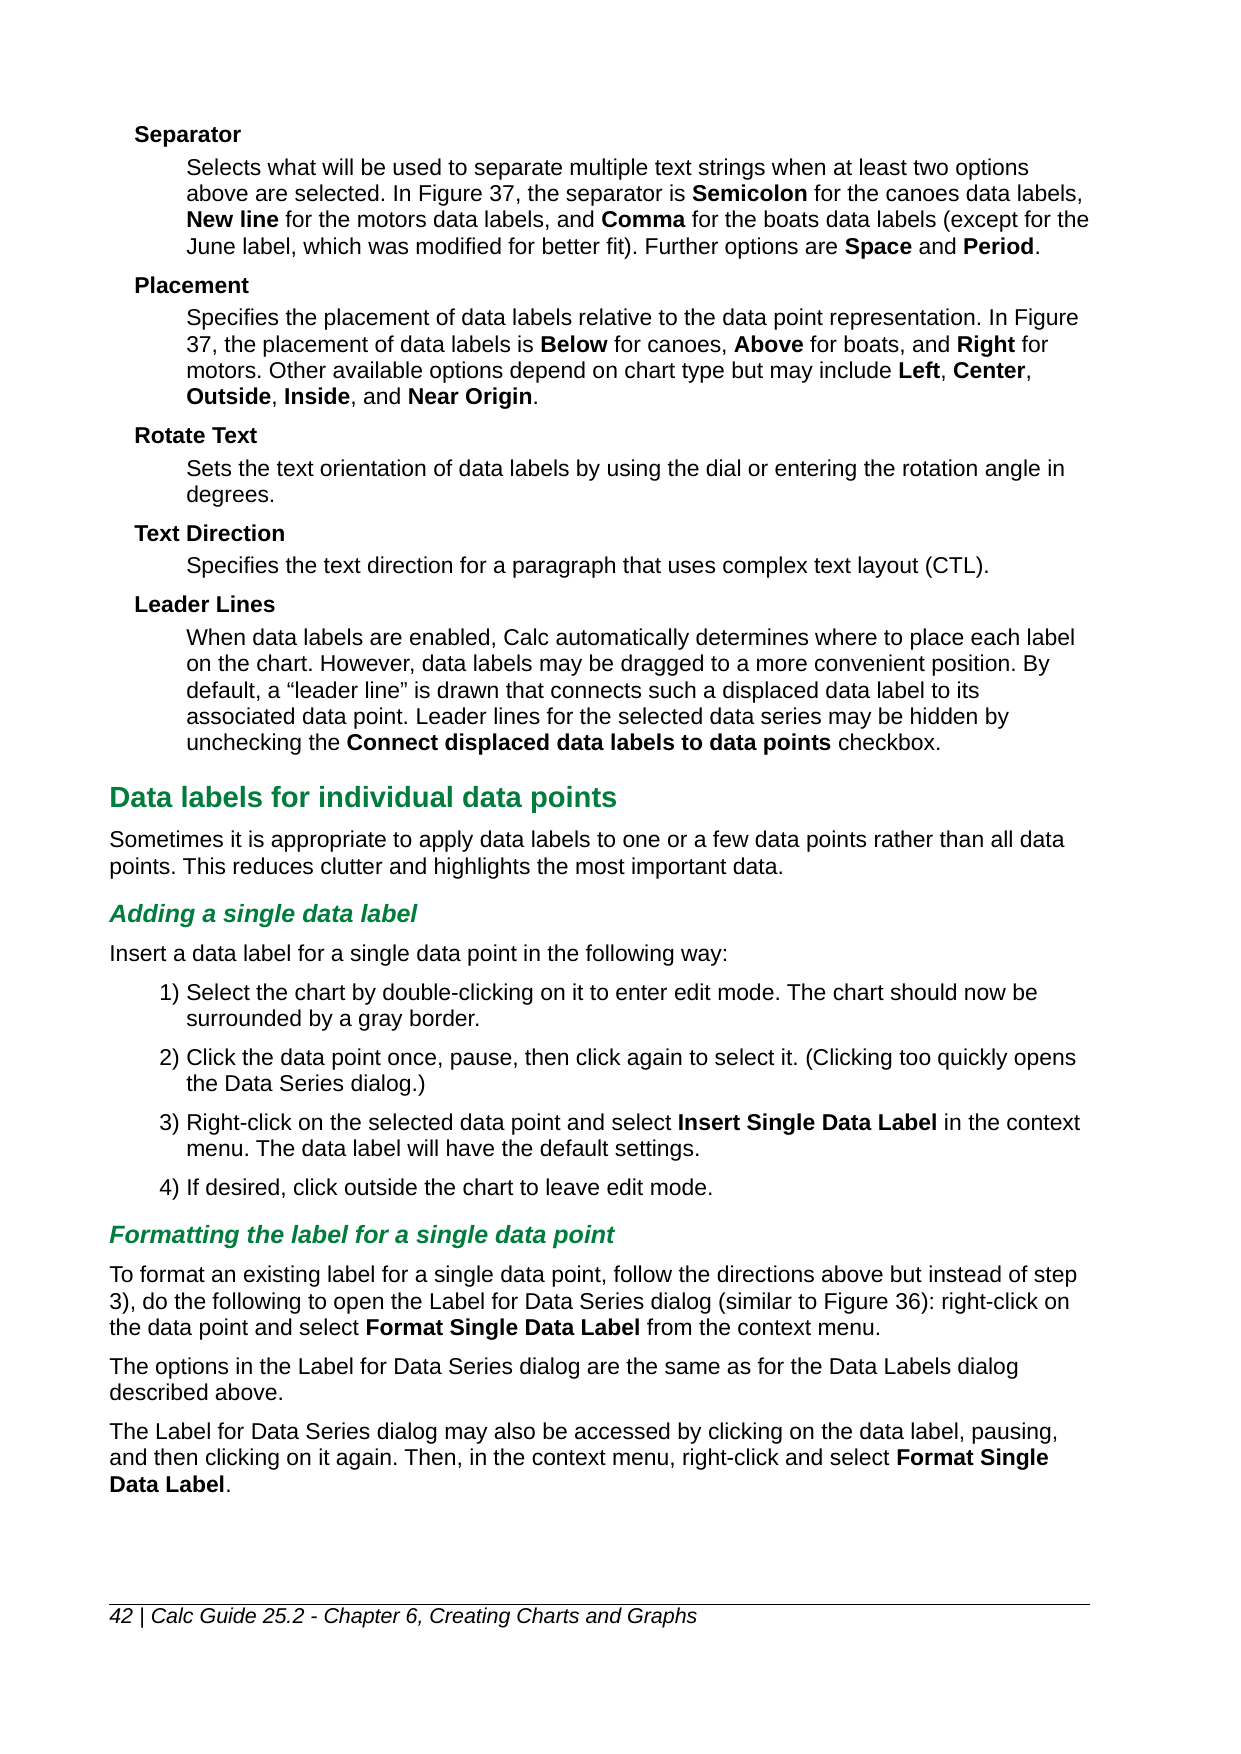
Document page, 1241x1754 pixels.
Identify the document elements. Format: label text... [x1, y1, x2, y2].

text The options in the Label for Data Series dialog are the same as for the Data Labels dialog described above. [109, 1353, 1090, 1406]
text Specifies the placement of data labels relative to the data point representation. In Figure 37, the placement of data labels is Below for canoes, Above for boats, and Right for motors. Other available options depend on chart type but may include Left, Center, Outside, Inside, and Near Origin. [186, 304, 1090, 409]
text Selects what will be used to separate multiple text strings when at least two options above are selected. In Figure 37, the separator is Semicolon for the canoes data labels, New line for the motors data labels, and Comma for the boats data labels (except for the June label, which was modified for better fit). Further options are Space and Period. [186, 154, 1090, 259]
subtitle Formatting the label for a single data point [109, 1220, 1090, 1249]
list Insert a data label for a single data point in the following way: [109, 940, 1090, 966]
text Rotate Text [134, 422, 1090, 448]
list Click the data point once, pause, then click again to select it. (Clicking too quickly opens the Data Series dialog.) [186, 1044, 1090, 1097]
subtitle Data labels for individual data points [109, 781, 1090, 814]
text Leader Lines [134, 591, 1090, 618]
text The Label for Data Series dialog may also be accessed by clicking on the data label, pausing, and then clicking on it again. Then, in the context menu, right-click and select Format Single Data Label. [109, 1418, 1090, 1497]
text Sets the text orientation of data labels by using the dial or entering the rotation angle in degrees. [186, 455, 1090, 507]
text Specifies the text direction for a paragraph that uses complex text layout (CTL). [186, 552, 1090, 579]
text Separator [134, 121, 1090, 147]
subtitle Adding a single data label [109, 899, 1090, 927]
text Placement [134, 272, 1090, 298]
text When data labels are enabled, Calc automatically determines where to place each label on the chart. However, data labels may be dragged to a more convenient position. By default, a “leader line” is drawn that connects such a displaced data label to its associated data point. Leader lines for the selected data series may be hidden by unchecking the Connect displaced data labels to data points checkbox. [186, 624, 1090, 756]
list If desired, click outside the chart to leave edit mode. [186, 1174, 1090, 1201]
text To format an existing label for a single data point, follow the directions above but instead of step 3), do the following to open the Label for Data Series dialog (similar to Figure 36): right-click on the data point and select Format Single Data Label from the context menu. [109, 1261, 1090, 1340]
list Right-click on the selected data point and select Insert Single Data Label in the context menu. The data label will have the default settings. [186, 1109, 1090, 1162]
text Sometimes it is appropriate to apply data labels to one or a few data points rather than all data points. This reduces clutter and highlights the most important data. [109, 826, 1090, 879]
list Select the chart by double-clicking on it to enter edit mode. The chart should now be surrounded by a gray border. [186, 979, 1090, 1031]
text Text Direction [134, 520, 1090, 546]
